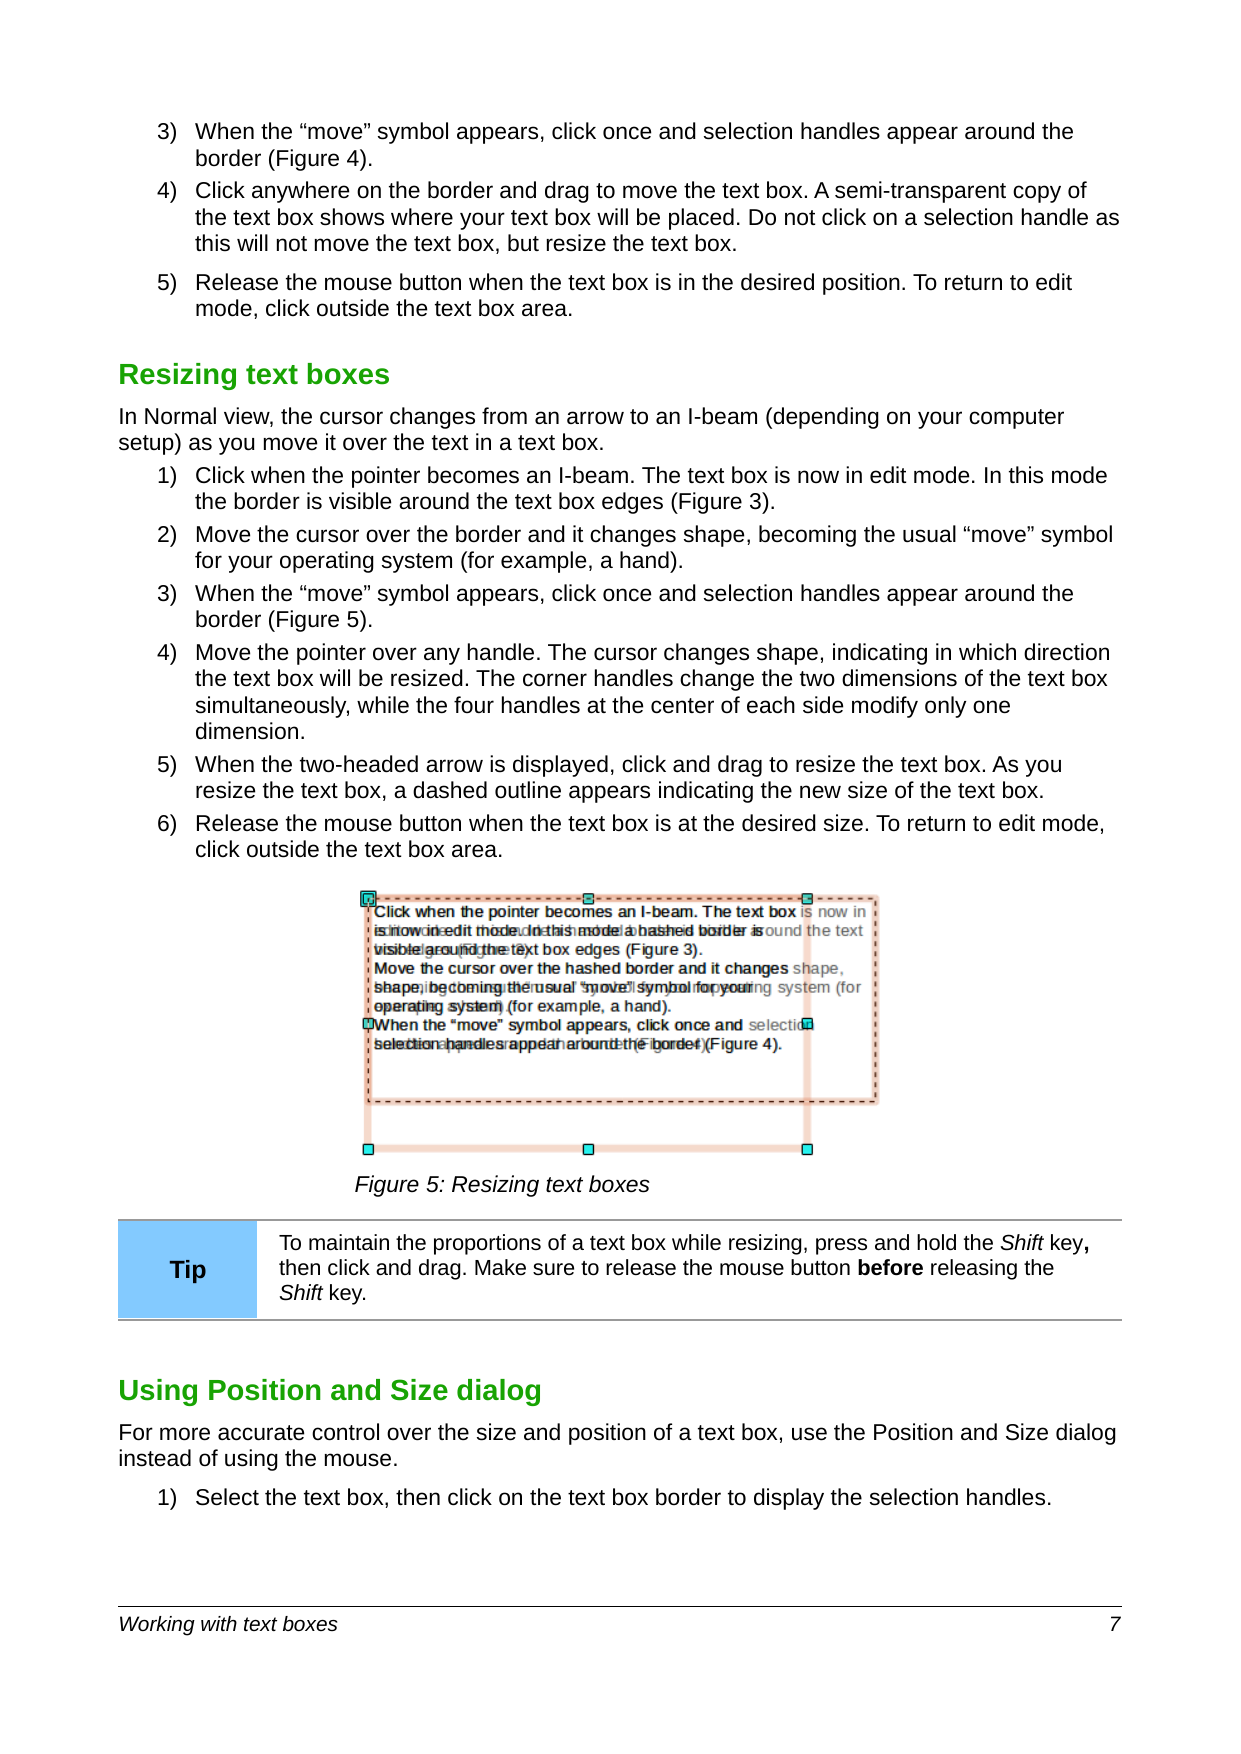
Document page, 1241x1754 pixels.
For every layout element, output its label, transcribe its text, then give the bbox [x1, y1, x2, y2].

list Move the pointer over any handle. The cursor changes shape, indicating in which direction the text box will be resized. The corner handles change the two dimensions of the text box simultaneously, while the four handles at the center of each side modify only one dimension. [177, 639, 1122, 744]
text Figure 5: Resizing text boxes [354, 1171, 886, 1197]
list In Normal view, the cursor changes from an arrow to an I-beam (depending on your computer setup) as you move it over the text in a text box. [118, 403, 1122, 456]
list Click anywhere on the border and drag to move the text box. A semi-transparent copy of the text box shows where your text box will be placed. Do not click on a selection handle as this will not move the text box, but resize the text box. [177, 177, 1122, 256]
list When the “move” symbol appears, click once and selection handles appear around the border (Figure 5). [177, 580, 1122, 633]
list Release the mouse button when the text box is at the desired size. To return to edit mode, click outside the text box area. [177, 809, 1122, 862]
list Select the text box, then click on the text box border to display the selection handles. [177, 1484, 1122, 1511]
picture [354, 887, 886, 1159]
table_header To maintain the proportions of a text box while resizing, press and hold the Shift key, then click and drag. Make sure to release the mouse button before releasing the Shift key. [258, 1221, 1122, 1318]
list When the “move” symbol appears, click once and selection handles appear around the border (Figure 4). [177, 118, 1122, 171]
list Click when the pointer becomes an I-beam. The text box is now in edit mode. In this mode the border is visible around the text box edges (Figure 3). [177, 462, 1122, 515]
list When the two-headed arrow is displayed, click and drag to resize the text box. As you resize the text box, a dashed outline appears indicating the new size of the text box. [177, 751, 1122, 803]
subtitle Resizing text boxes [118, 357, 1122, 390]
list Move the cursor over the border and it changes shape, becoming the usual “move” symbol for your operating system (for example, a hand). [177, 521, 1122, 574]
text For more accurate control over the size and position of a text box, use the Position and Size dialog instead of using the mouse. [118, 1419, 1122, 1472]
table_header Tip [118, 1221, 257, 1318]
subtitle Using Position and Size dialog [118, 1373, 1122, 1407]
list Release the mouse button when the text box is in the desired position. To return to edit mode, click outside the text box area. [177, 269, 1122, 321]
